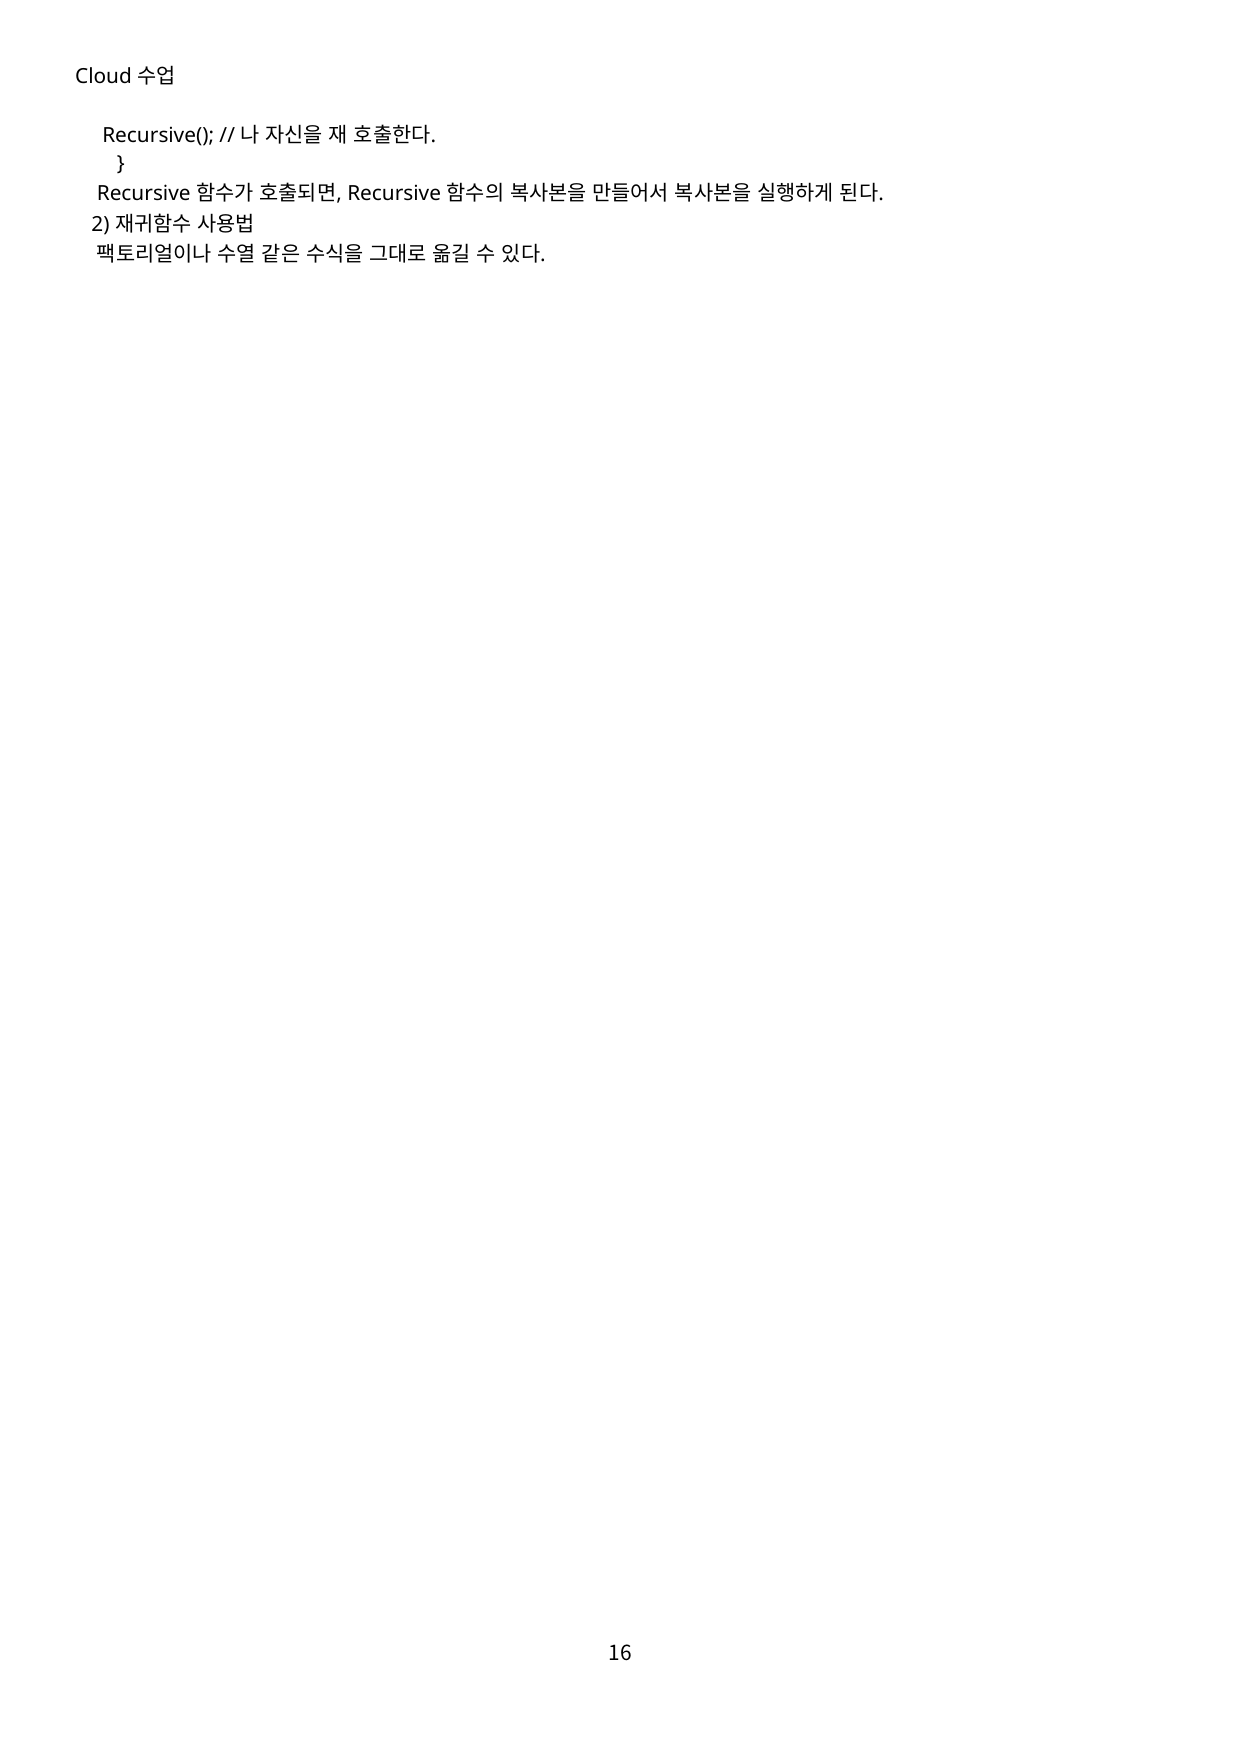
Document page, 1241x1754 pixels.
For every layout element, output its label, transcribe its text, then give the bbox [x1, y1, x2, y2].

text } [75, 148, 1165, 177]
text 팩토리얼이나 수열 같은 수식을 그대로 옮길 수 있다. [75, 237, 1165, 267]
text Recursive(); // 나 자신을 재 호출한다. [75, 118, 1165, 148]
text Recursive 함수가 호출되면, Recursive 함수의 복사본을 만들어서 복사본을 실행하게 된다. [75, 177, 1165, 207]
text 2) 재귀함수 사용법 [75, 207, 1165, 237]
